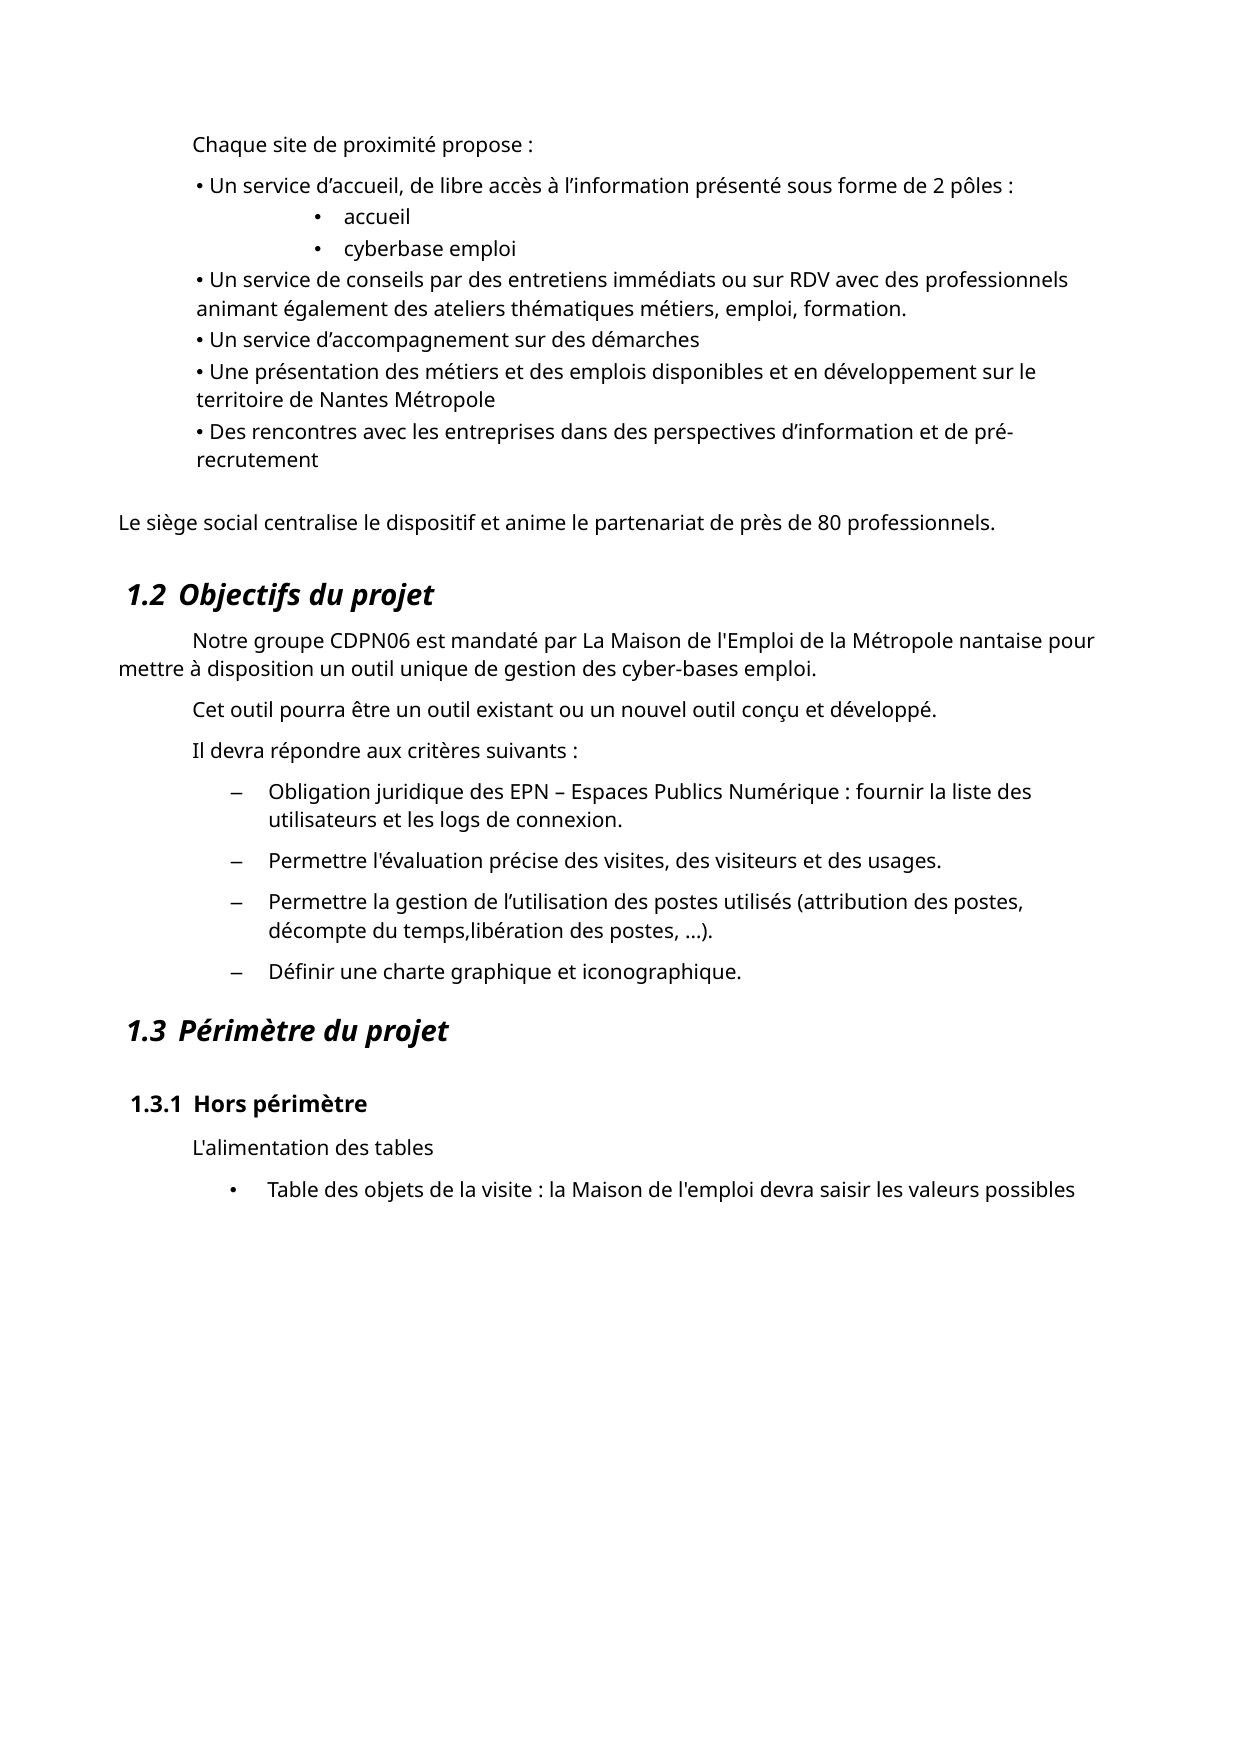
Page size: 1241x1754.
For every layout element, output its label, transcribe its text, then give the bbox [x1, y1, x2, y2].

list Un service de conseils par des entretiens immédiats ou sur RDV avec des professionnels animant également des ateliers thématiques métiers, emploi, formation. [196, 265, 1122, 322]
list Une présentation des métiers et des emplois disponibles et en développement sur le territoire de Nantes Métropole [196, 357, 1122, 414]
text L'alimentation des tables [118, 1131, 1122, 1162]
list Table des objets de la visite : la Maison de l'emploi devra saisir les valeurs possibles [229, 1175, 1122, 1203]
list Un service d’accompagnement sur des démarches [196, 325, 1122, 354]
list Permettre la gestion de l’utilisation des postes utilisés (attribution des postes, décompte du temps,libération des postes, …). [231, 887, 1122, 944]
subtitle Hors périmètre [122, 1087, 1122, 1119]
subtitle Objectifs du projet [118, 574, 1122, 613]
subtitle Périmètre du projet [118, 1010, 1122, 1050]
text Cet outil pourra être un outil existant ou un nouvel outil conçu et développé. [118, 695, 1122, 724]
list Un service d’accueil, de libre accès à l’information présenté sous forme de 2 pôles : [196, 171, 1122, 199]
text Il devra répondre aux critères suivants : [118, 736, 1122, 765]
list Définir une charte graphique et iconographique. [231, 957, 1122, 985]
list cyberbase emploi [314, 234, 1122, 262]
list accueil [314, 202, 1122, 231]
text Chaque site de proximité propose : [118, 130, 1122, 158]
list Permettre l'évaluation précise des visites, des visiteurs et des usages. [231, 847, 1122, 875]
text Le siège social centralise le dispositif et anime le partenariat de près de 80 professionnels. [118, 508, 1122, 537]
text Notre groupe CDPN06 est mandaté par La Maison de l'Emploi de la Métropole nantaise pour mettre à disposition un outil unique de gestion des cyber-bases emploi. [118, 626, 1122, 683]
list Des rencontres avec les entreprises dans des perspectives d’information et de pré-recrutement [196, 417, 1122, 474]
list Obligation juridique des EPN – Espaces Publics Numérique : fournir la liste des utilisateurs et les logs de connexion. [231, 777, 1122, 834]
